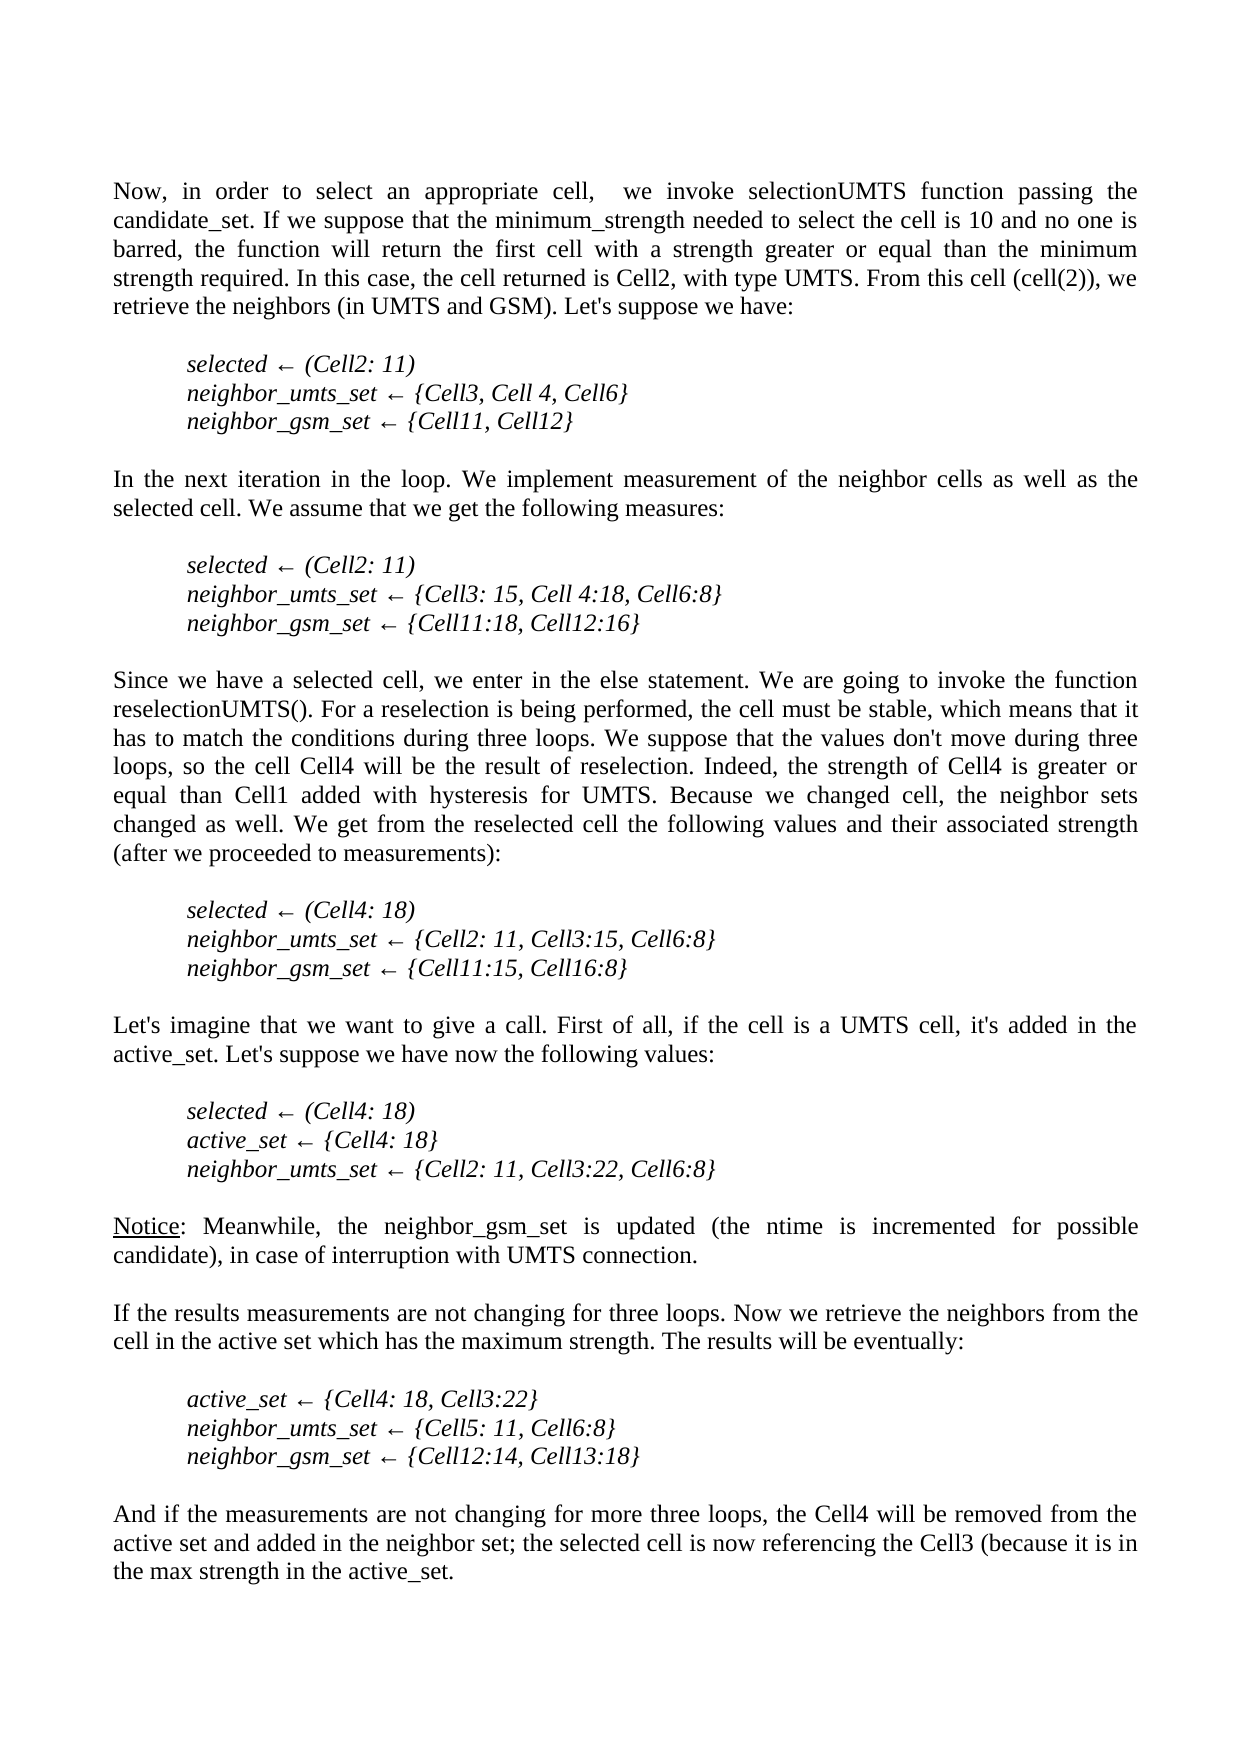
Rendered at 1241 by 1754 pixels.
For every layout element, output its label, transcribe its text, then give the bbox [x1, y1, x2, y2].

text selected ← (Cell2: 11) [113, 349, 1139, 378]
text neighbor_umts_set ← {Cell2: 11, Cell3:15, Cell6:8} [113, 924, 1139, 953]
text neighbor_gsm_set ← {Cell11:18, Cell12:16} [113, 608, 1139, 636]
text neighbor_umts_set ← {Cell3: 15, Cell 4:18, Cell6:8} [113, 579, 1139, 608]
text Notice: Meanwhile, the neighbor_gsm_set is updated (the ntime is incremented for possible candidate), in case of interruption with UMTS connection. [113, 1211, 1139, 1269]
text Since we have a selected cell, we enter in the else statement. We are going to invoke the function reselectionUMTS(). For a reselection is being performed, the cell must be stable, which means that it has to match the conditions during three loops. We suppose that the values don't move during three loops, so the cell Cell4 will be the result of reselection. Indeed, the strength of Cell4 is greater or equal than Cell1 added with hysteresis for UMTS. Because we changed cell, the neighbor sets changed as well. We get from the reselected cell the following values and their associated strength (after we proceeded to measurements): [113, 665, 1139, 866]
text neighbor_gsm_set ← {Cell11, Cell12} [113, 406, 1139, 435]
text neighbor_umts_set ← {Cell2: 11, Cell3:22, Cell6:8} [113, 1154, 1139, 1183]
text selected ← (Cell2: 11) [113, 550, 1139, 579]
text In the next iteration in the loop. We implement measurement of the neighbor cells as well as the selected cell. We assume that we get the following measures: [113, 464, 1139, 521]
text neighbor_umts_set ← {Cell5: 11, Cell6:8} [113, 1413, 1139, 1441]
text Let's imagine that we want to give a call. First of all, if the cell is a UMTS cell, it's added in the active_set. Let's suppose we have now the following values: [113, 1010, 1139, 1068]
text selected ← (Cell4: 18) [113, 895, 1139, 924]
text active_set ← {Cell4: 18} [113, 1125, 1139, 1154]
text active_set ← {Cell4: 18, Cell3:22} [113, 1384, 1139, 1413]
text selected ← (Cell4: 18) [113, 1096, 1139, 1125]
text neighbor_umts_set ← {Cell3, Cell 4, Cell6} [113, 378, 1139, 406]
text neighbor_gsm_set ← {Cell11:15, Cell16:8} [113, 953, 1139, 981]
text If the results measurements are not changing for three loops. Now we retrieve the neighbors from the cell in the active set which has the maximum strength. The results will be eventually: [113, 1298, 1139, 1355]
text Now, in order to select an appropriate cell, we invoke selectionUMTS function passing the candidate_set. If we suppose that the minimum_strength needed to select the cell is 10 and no one is barred, the function will return the first cell with a strength greater or equal than the minimum strength required. In this case, the cell returned is Cell2, with type UMTS. From this cell (cell(2)), we retrieve the neighbors (in UMTS and GSM). Let's suppose we have: [113, 176, 1139, 320]
text And if the measurements are not changing for more three loops, the Cell4 will be removed from the active set and added in the neighbor set; the selected cell is now referencing the Cell3 (because it is in the max strength in the active_set. [113, 1499, 1139, 1585]
text neighbor_gsm_set ← {Cell12:14, Cell13:18} [113, 1441, 1139, 1470]
